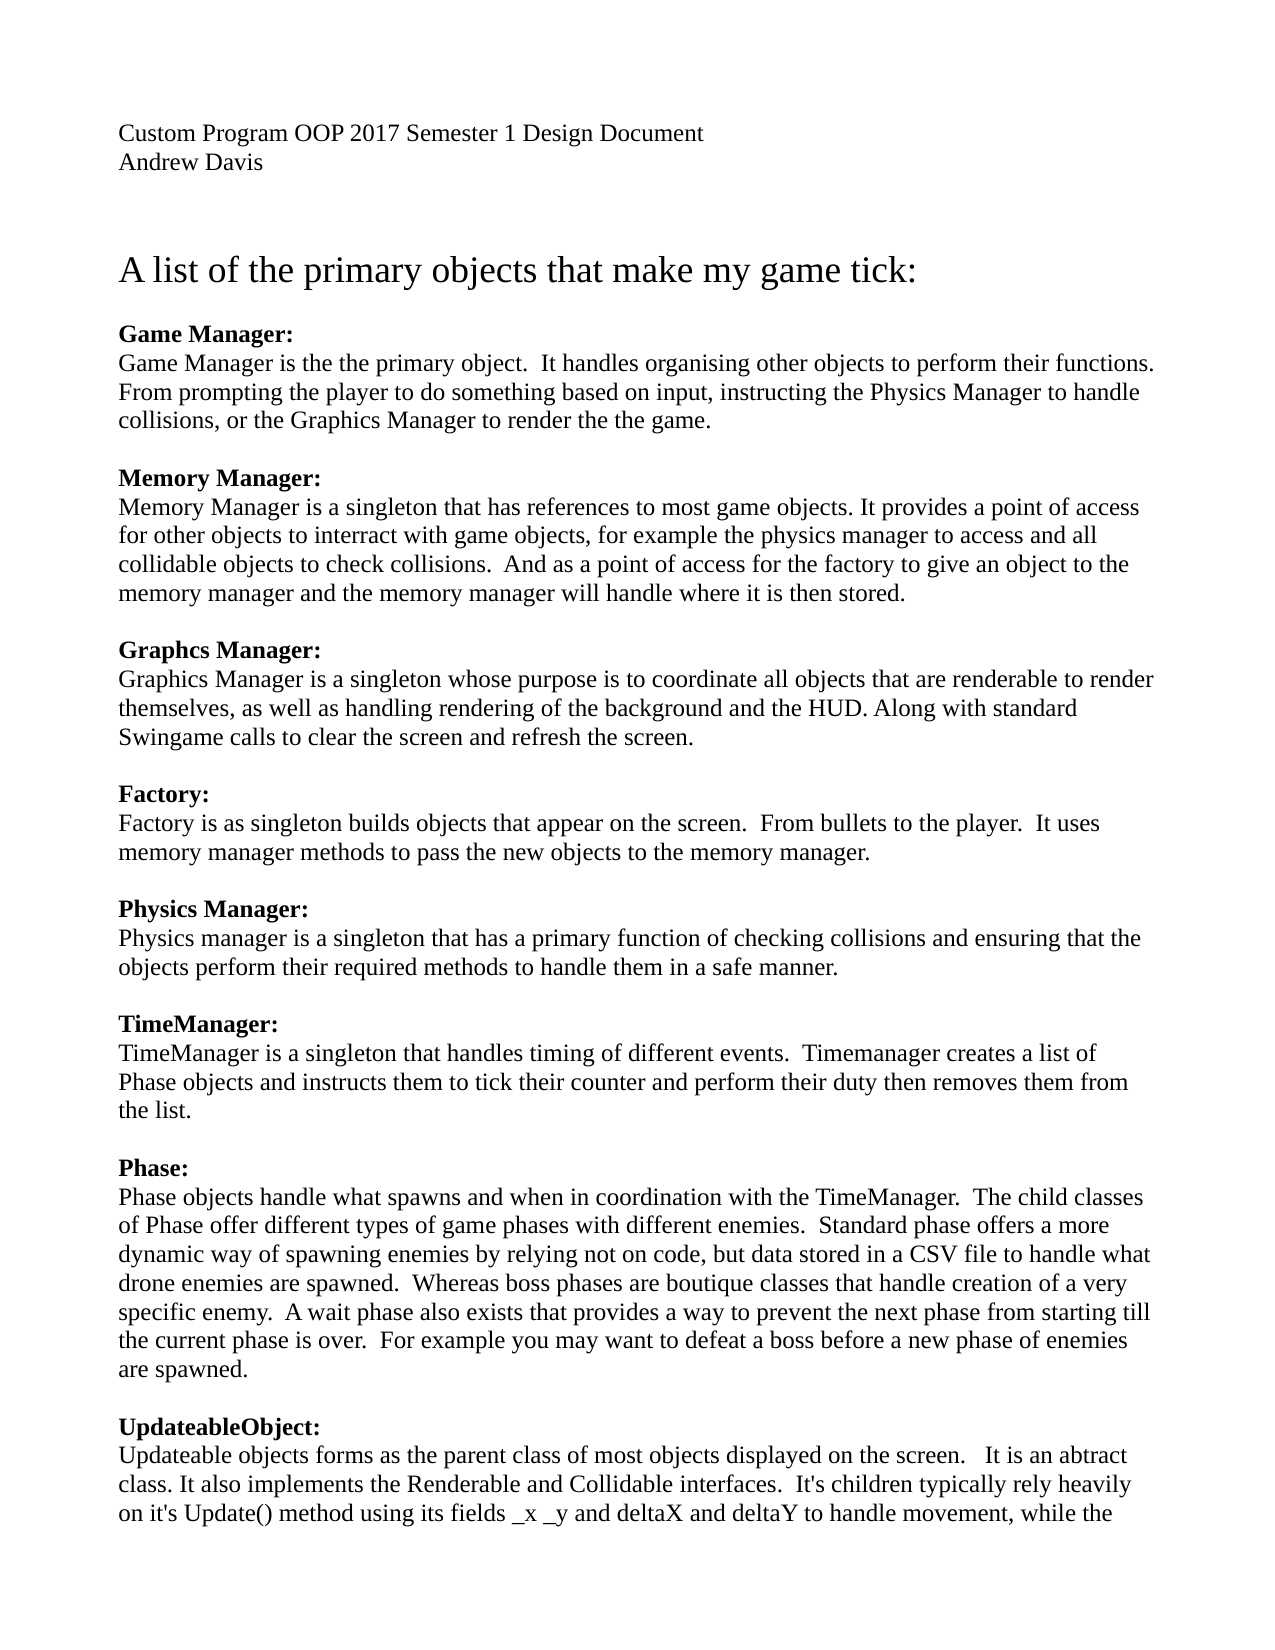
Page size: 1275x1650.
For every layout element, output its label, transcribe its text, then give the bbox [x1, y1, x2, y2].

text TimeManager is a singleton that handles timing of different events. Timemanager creates a list of Phase objects and instructs them to tick their counter and perform their duty then removes them from the list. [118, 1038, 1157, 1124]
text Physics Manager: [118, 894, 1157, 923]
text Game Manager is the the primary object. It handles organising other objects to perform their functions. From prompting the player to do something based on input, instructing the Physics Manager to handle collisions, or the Graphics Manager to render the the game. [118, 348, 1157, 434]
text UpdateableObject: [118, 1412, 1157, 1441]
text Factory: [118, 779, 1157, 808]
text Phase: [118, 1153, 1157, 1182]
text Memory Manager is a singleton that has references to most game objects. It provides a point of access for other objects to interract with game objects, for example the physics manager to access and all collidable objects to check collisions. And as a point of access for the factory to give an object to the memory manager and the memory manager will handle where it is then stored. [118, 492, 1157, 607]
text TimeManager: [118, 1009, 1157, 1038]
text Phase objects handle what spawns and when in coordination with the TimeManager. The child classes of Phase offer different types of game phases with different enemies. Standard phase offers a more dynamic way of spawning enemies by relying not on code, but data stored in a CSV file to handle what drone enemies are spawned. Whereas boss phases are boutique classes that handle creation of a very specific enemy. A wait phase also exists that provides a way to prevent the next phase from starting till the current phase is over. For example you may want to defeat a boss before a new phase of enemies are spawned. [118, 1182, 1157, 1383]
text Memory Manager: [118, 463, 1157, 492]
text A list of the primary objects that make my game tick: [118, 247, 1157, 291]
text Graphcs Manager: Graphics Manager is a singleton whose purpose is to coordinate all objects that are renderable to render themselves, as well as handling rendering of the background and the HUD. Along with standard Swingame calls to clear the screen and refresh the screen. [118, 636, 1157, 751]
text Andrew Davis [118, 147, 1157, 176]
text Custom Program OOP 2017 Semester 1 Design Document [118, 118, 1157, 147]
text Updateable objects forms as the parent class of most objects displayed on the screen. It is an abtract class. It also implements the Renderable and Collidable interfaces. It's children typically rely heavily on it's Update() method using its fields _x _y and deltaX and deltaY to handle movement, while the [118, 1441, 1157, 1527]
text Physics manager is a singleton that has a primary function of checking collisions and ensuring that the objects perform their required methods to handle them in a safe manner. [118, 923, 1157, 981]
text Factory is as singleton builds objects that appear on the screen. From bullets to the player. It uses memory manager methods to pass the new objects to the memory manager. [118, 808, 1157, 866]
text Game Manager: [118, 319, 1157, 348]
